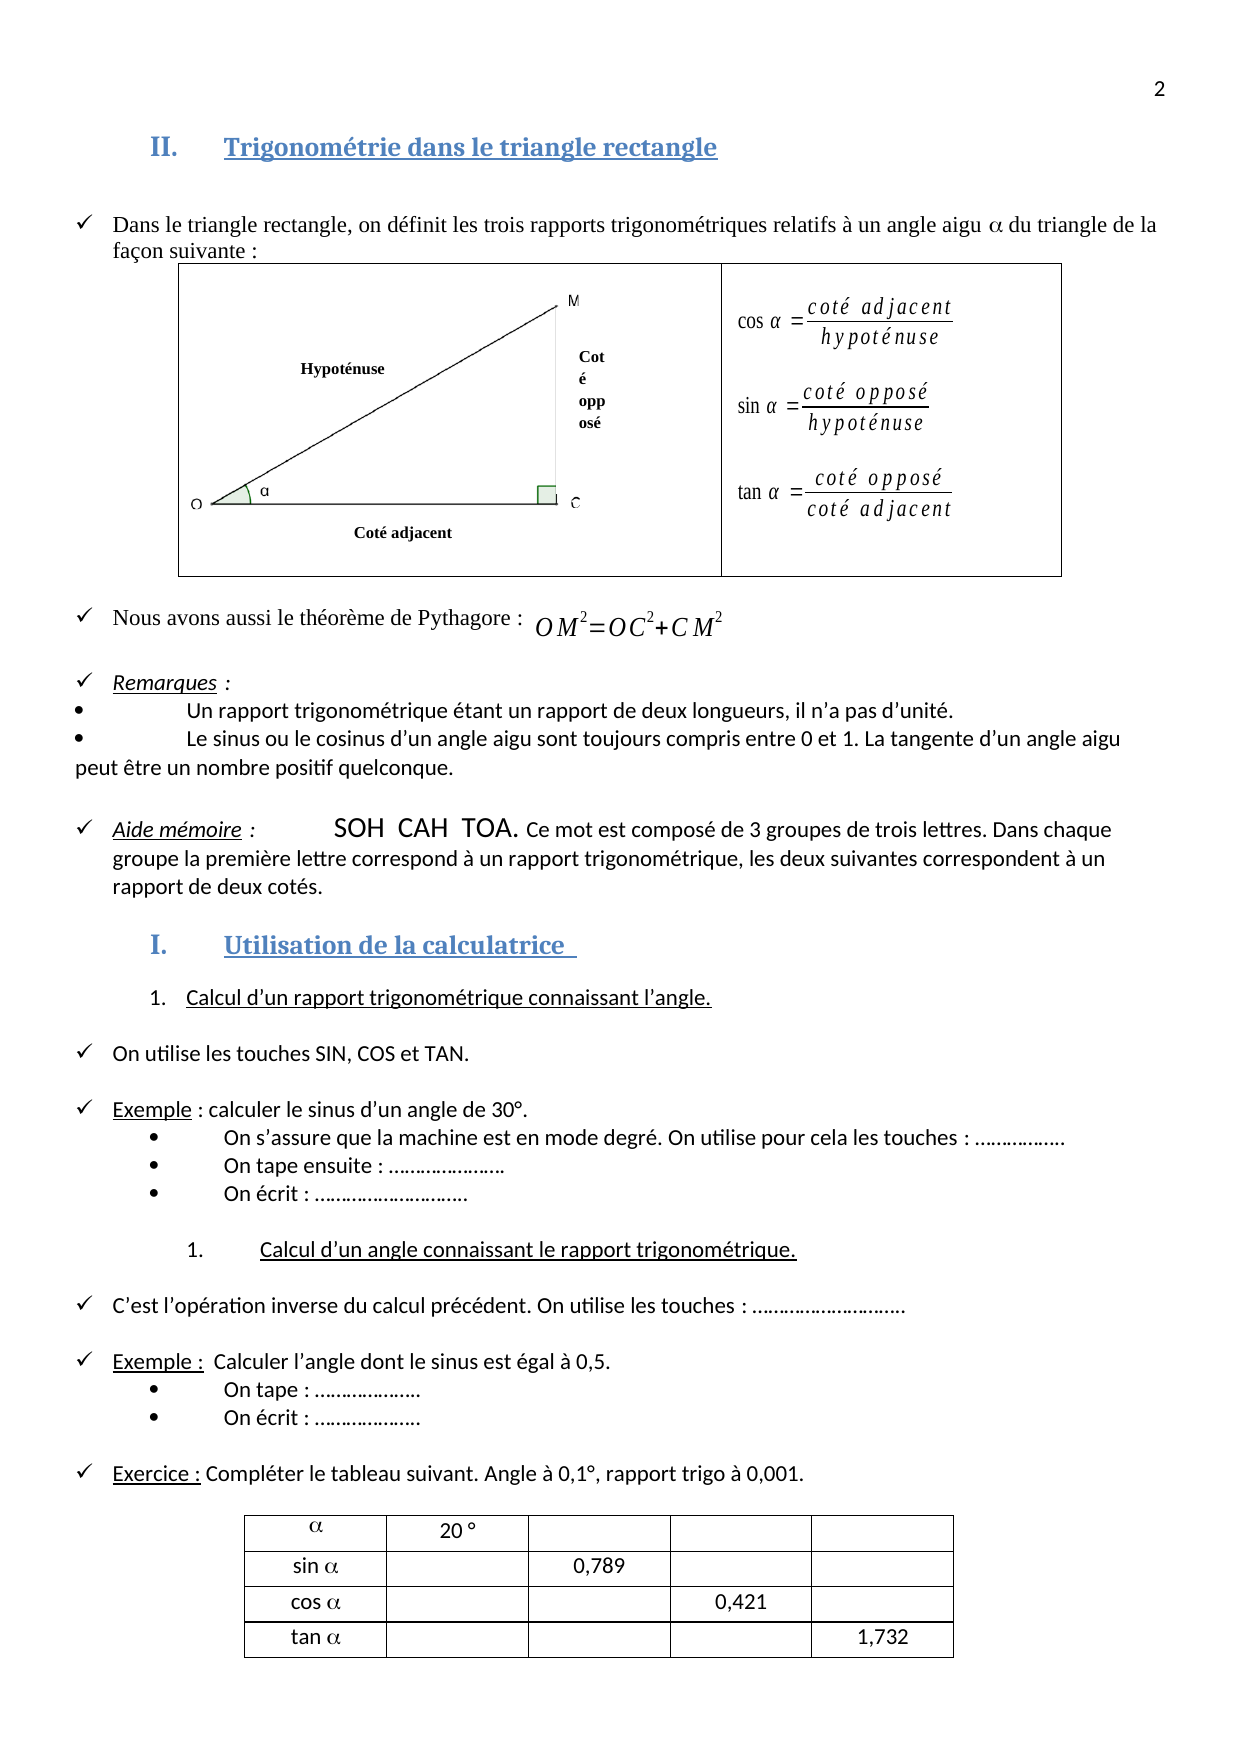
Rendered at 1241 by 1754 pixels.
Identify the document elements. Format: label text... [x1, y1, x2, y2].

table_cell 1,732 [812, 1623, 953, 1657]
list Calcul d’un rapport trigonométrique connaissant l’angle. [149, 983, 1165, 1011]
table_header [529, 1516, 670, 1551]
list Dans le triangle rectangle, on définit les trois rapports trigonométriques relatifs à un angle aigu  du triangle de la façon suivante : [75, 211, 1165, 263]
table_cell cos  [245, 1587, 386, 1621]
list C’est l’opération inverse du calcul précédent. On utilise les touches : ……………………….. [75, 1291, 1165, 1319]
list Calcul d’un angle connaissant le rapport trigonométrique. [186, 1235, 1165, 1263]
table_cell [387, 1552, 528, 1586]
table_cell [529, 1623, 670, 1657]
list Exercice : Compléter le tableau suivant. Angle à 0,1°, rapport trigo à 0,001. [75, 1459, 1165, 1487]
list Le sinus ou le cosinus d’un angle aigu sont toujours compris entre 0 et 1. La tangente d’un angle aigu peut être un nombre positif quelconque. [75, 724, 1165, 781]
table_cell sin  [245, 1552, 386, 1586]
table_cell [387, 1623, 528, 1657]
list On écrit : ……………………….. [150, 1179, 1165, 1207]
table_cell 0,421 [671, 1587, 811, 1621]
list On s’assure que la machine est en mode degré. On utilise pour cela les touches : …………….. [150, 1123, 1165, 1151]
list Aide mémoire : SOH CAH TOA. Ce mot est composé de 3 groupes de trois lettres. Dans chaque groupe la première lettre correspond à un rapport trigonométrique, les deux suivantes correspondent à un rapport de deux cotés. [75, 809, 1165, 900]
table_header [671, 1516, 811, 1551]
table_cell 0,789 [529, 1552, 670, 1586]
table_cell [671, 1623, 811, 1657]
table_header [722, 264, 1061, 576]
list On écrit : ……………….. [150, 1403, 1165, 1431]
table_header [812, 1516, 953, 1551]
list Exemple : calculer le sinus d’un angle de 30°. [75, 1095, 1165, 1123]
table_header [179, 264, 721, 576]
list Nous avons aussi le théorème de Pythagore : [75, 604, 1165, 642]
table_cell [387, 1587, 528, 1621]
table_cell [812, 1587, 953, 1621]
list Remarques : [75, 668, 1165, 697]
subtitle Utilisation de la calculatrice [150, 928, 1165, 962]
list On tape : ……………….. [150, 1375, 1165, 1403]
table_cell [671, 1552, 811, 1586]
list Exemple : Calculer l’angle dont le sinus est égal à 0,5. [75, 1347, 1165, 1375]
list On tape ensuite : …………………. [150, 1151, 1165, 1179]
table_header 20 ° [387, 1516, 528, 1551]
table_cell tan  [245, 1623, 386, 1657]
table_cell [812, 1552, 953, 1586]
table_cell [529, 1587, 670, 1621]
list Un rapport trigonométrique étant un rapport de deux longueurs, il n’a pas d’unité. [75, 697, 1165, 724]
list On utilise les touches SIN, COS et TAN. [75, 1039, 1165, 1067]
table_header  [245, 1516, 386, 1551]
subtitle Trigonométrie dans le triangle rectangle [150, 130, 1165, 163]
